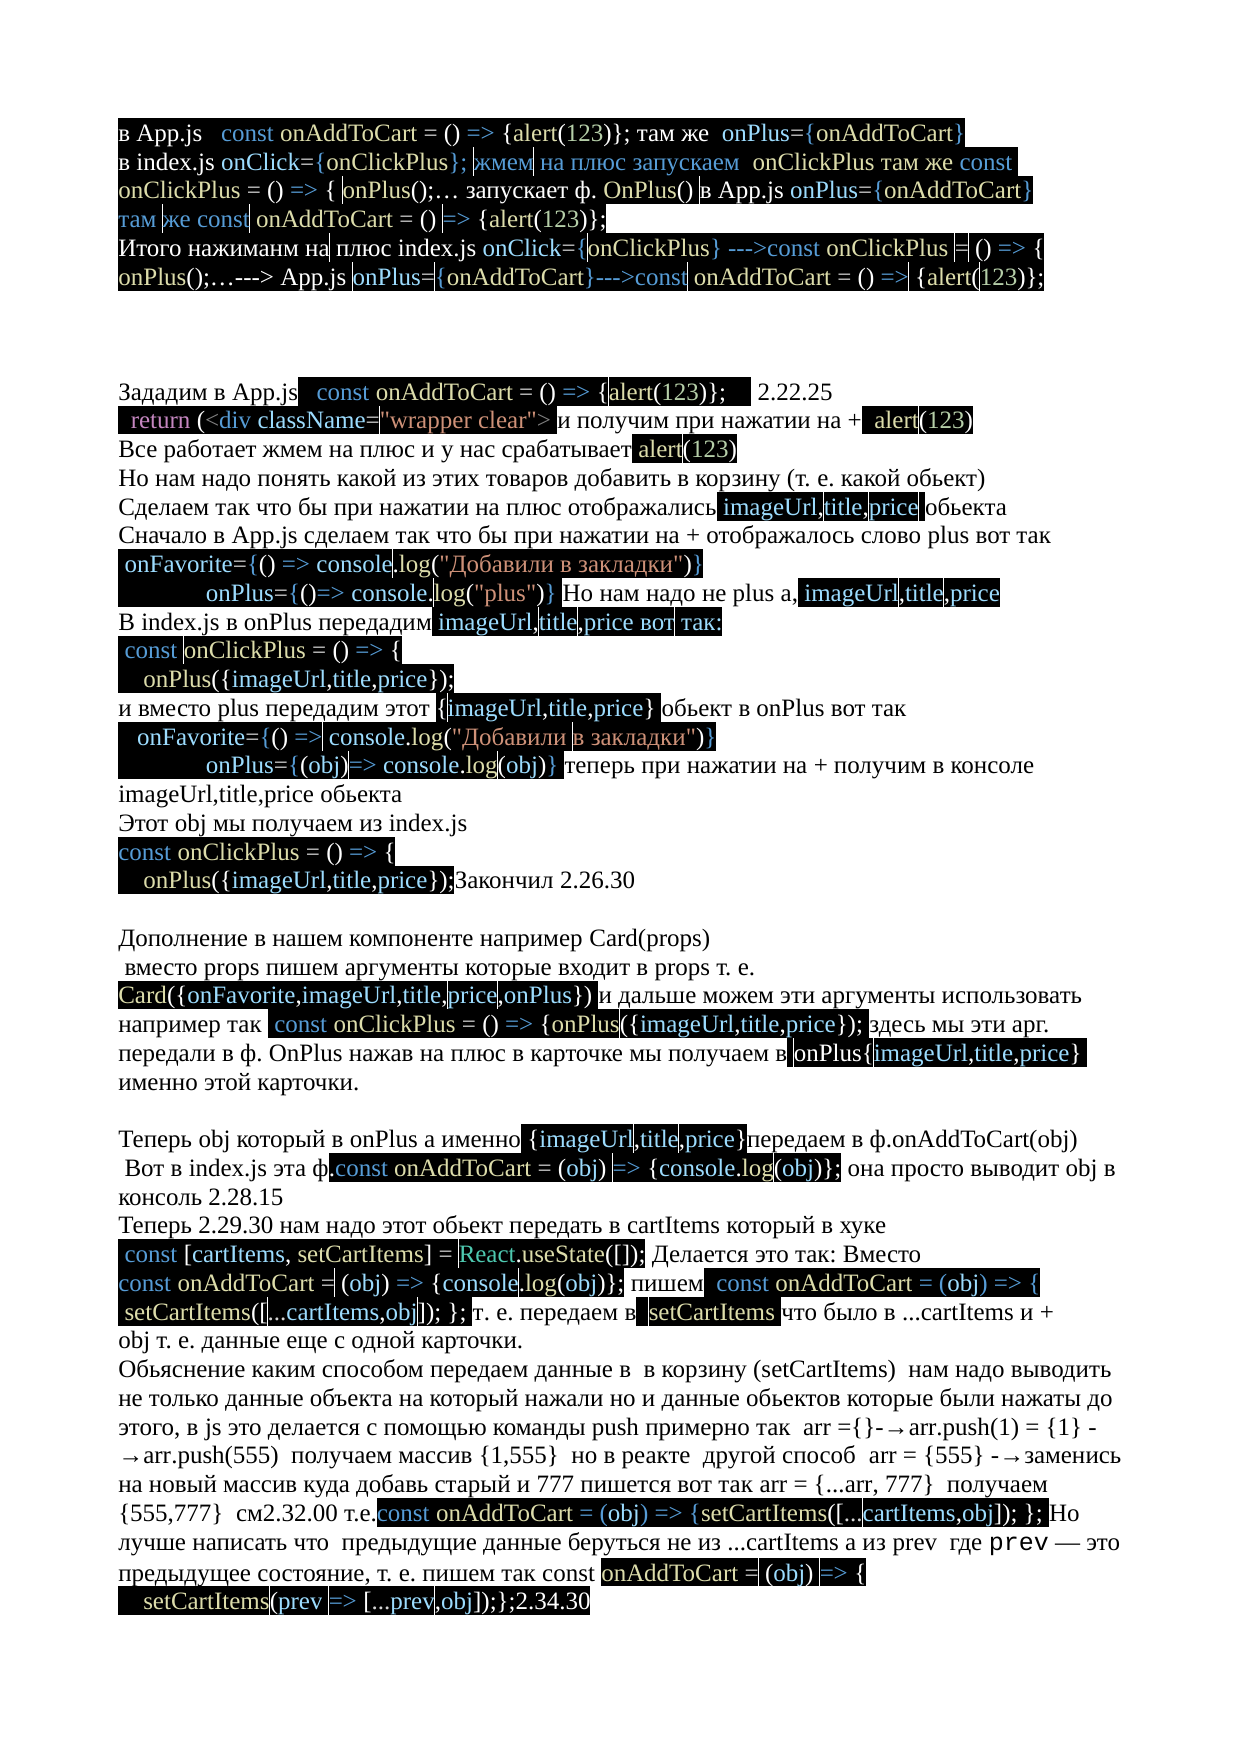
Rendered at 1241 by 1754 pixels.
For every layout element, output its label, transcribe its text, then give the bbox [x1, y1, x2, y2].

text Сначало в App.js сделаем так что бы при нажатии на + отображалось слово plus вот так [118, 521, 1122, 549]
text в index.js onClick={onClickPlus}; жмем на плюс запускаем onClickPlus там же const onClickPlus = () => { onPlus();… запускает ф. OnPlus() в App.js onPlus={onAddToCart} [118, 147, 1122, 204]
text setCartItems([...cartItems,obj]); }; т. е. передаем в setCartItems что было в ...cartItems и + [118, 1297, 1122, 1326]
text obj т. е. данные еще с одной карточки. [118, 1326, 1122, 1354]
text onPlus({imageUrl,title,price});Закончил 2.26.30 [118, 866, 1122, 894]
text onFavorite={() => console.log("Добавили в закладки")} [118, 549, 1122, 578]
text например так const onClickPlus = () => {onPlus({imageUrl,title,price}); здесь мы эти арг. передали в ф. OnPlus нажав на плюс в карточке мы получаем в onPlus{imageUrl,title,price} именно этой карточки. [118, 1009, 1122, 1096]
text в App.js const onAddToCart = () => {alert(123)}; там же onPlus={onAddToCart} [118, 118, 1122, 147]
text В index.js в onPlus передадим imageUrl,title,price вот так: [118, 607, 1122, 636]
text const onClickPlus = () => { [118, 636, 1122, 664]
text onPlus({imageUrl,title,price}); [118, 664, 1122, 693]
text Все работает жмем на плюс и у нас срабатывает alert(123) [118, 434, 1122, 463]
text const [cartItems, setCartItems] = React.useState([]); Делается это так: Вместо [118, 1239, 1122, 1268]
text Этот obj мы получаем из index.js [118, 808, 1122, 837]
text const onClickPlus = () => { [118, 837, 1122, 866]
text Зададим в App.js const onAddToCart = () => {alert(123)}; 2.22.25 [118, 377, 1122, 406]
text Итого нажиманм на плюс index.js onClick={onClickPlus} --->const onClickPlus = () => { onPlus();…---> App.js onPlus={onAddToCart}--->const onAddToCart = () => {alert(123)}; [118, 233, 1122, 291]
text Теперь 2.29.30 нам надо этот обьект передать в cartItems который в хуке [118, 1211, 1122, 1239]
text Дополнение в нашем компоненте например Card(props) [118, 923, 1122, 952]
text return (<div className="wrapper clear"> и получим при нажатии на + alert(123) [118, 406, 1122, 434]
text const onAddToCart = (obj) => {console.log(obj)}; пишем const onAddToCart = (obj) => { [118, 1268, 1122, 1297]
text Теперь obj который в onPlus а именно {imageUrl,title,price}передаем в ф.onAddToCart(obj) [118, 1124, 1122, 1153]
text там же const onAddToCart = () => {alert(123)}; [118, 204, 1122, 233]
text Вот в index.js эта ф.const onAddToCart = (obj) => {console.log(obj)}; она просто выводит obj в консоль 2.28.15 [118, 1153, 1122, 1211]
text Обьяснение каким способом передаем данные в в корзину (setCartItems) нам надо выводить не только данные объекта на который нажали но и данные обьектов которые были нажаты до этого, в js это делается с помощью команды push примерно так arr ={}-→arr.push(1) = {1} -→arr.push(555) получаем массив {1,555} но в реакте другой способ arr = {555} -→заменись на новый массив куда добавь старый и 777 пишется вот так arr = {...arr, 777} получаем {555,777} см2.32.00 т.е.const onAddToCart = (obj) => {setCartItems([...cartItems,obj]); }; Но лучше написать что предыдущие данные беруться не из ...cartItems а из prev где prev — это предыдущее состояние, т. е. пишем так const onAddToCart = (obj) => { [118, 1354, 1122, 1586]
text onPlus={(obj)=> console.log(obj)} теперь при нажатии на + получим в консоле imageUrl,title,price обьекта [118, 751, 1122, 808]
text onPlus={()=> console.log("plus")} Но нам надо не plus а, imageUrl,title,price [118, 578, 1122, 607]
text вместо props пишем аргументы которые входит в props т. е. [118, 952, 1122, 981]
text Сделаем так что бы при нажатии на плюс отображались imageUrl,title,price обьекта [118, 492, 1122, 521]
text onFavorite={() => console.log("Добавили в закладки")} [118, 722, 1122, 751]
text setCartItems(prev => [...prev,obj]);};2.34.30 [118, 1586, 1122, 1615]
text Но нам надо понять какой из этих товаров добавить в корзину (т. е. какой обьект) [118, 463, 1122, 492]
text и вместо plus передадим этот {imageUrl,title,price} обьект в onPlus вот так [118, 693, 1122, 722]
text Card({onFavorite,imageUrl,title,price,onPlus}) и дальше можем эти аргументы использовать [118, 981, 1122, 1009]
